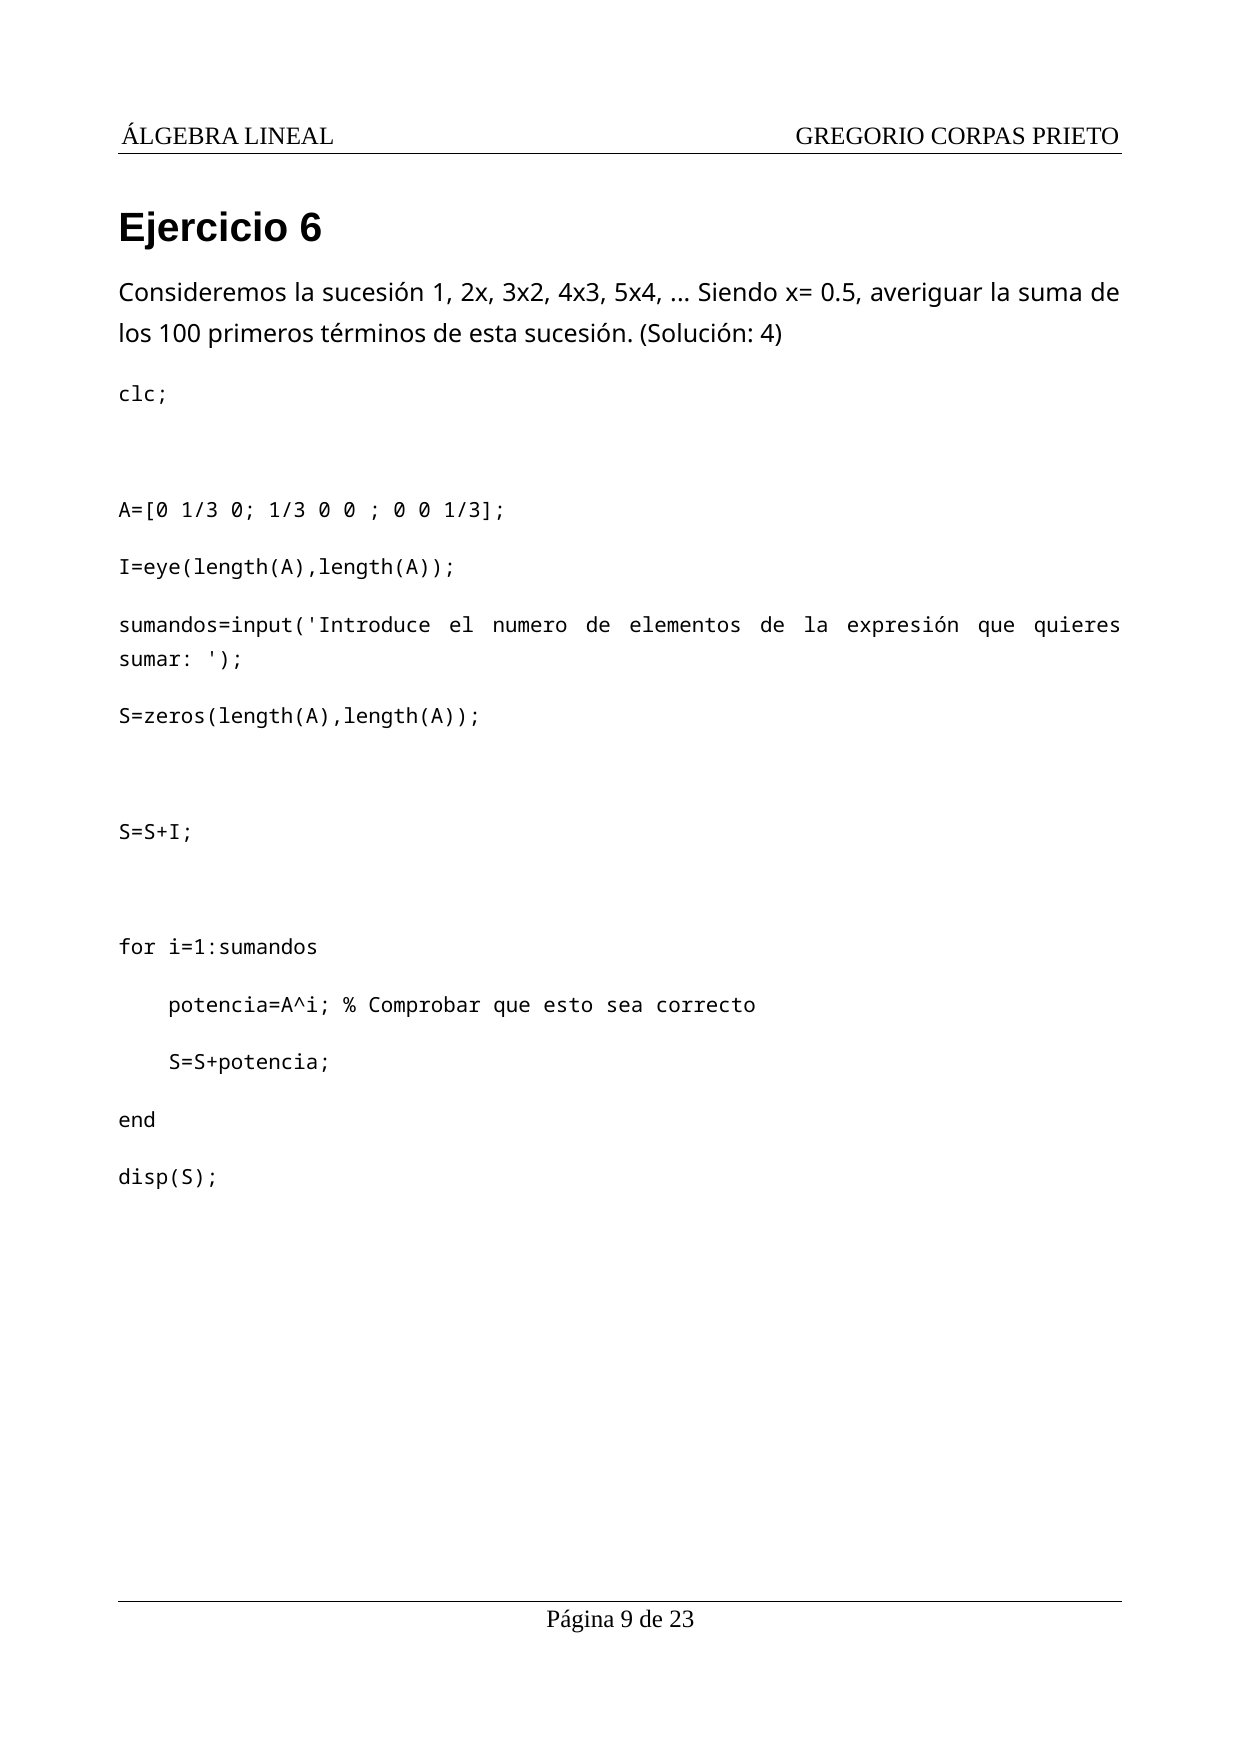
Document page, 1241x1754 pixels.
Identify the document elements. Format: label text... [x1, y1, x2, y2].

subtitle Ejercicio 6 [118, 203, 1122, 250]
text for i=1:sumandos [118, 932, 1122, 961]
text S=S+I; [118, 817, 1122, 845]
text clc; [118, 379, 1122, 408]
text disp(S); [118, 1162, 1122, 1191]
text end [118, 1105, 1122, 1133]
text A=[0 1/3 0; 1/3 0 0 ; 0 0 1/3]; [118, 495, 1122, 523]
text Consideremos la sucesión 1, 2x, 3x2, 4x3, 5x4, ... Siendo x= 0.5, averiguar la suma de los 100 primeros términos de esta sucesión. (Solución: 4) [118, 274, 1122, 349]
text potencia=A^i; % Comprobar que esto sea correcto [118, 990, 1122, 1018]
text I=eye(length(A),length(A)); [118, 552, 1122, 581]
text S=zeros(length(A),length(A)); [118, 702, 1122, 730]
text S=S+potencia; [118, 1047, 1122, 1076]
text sumandos=input('Introduce el numero de elementos de la expresión que quieres sumar: '); [118, 610, 1122, 672]
